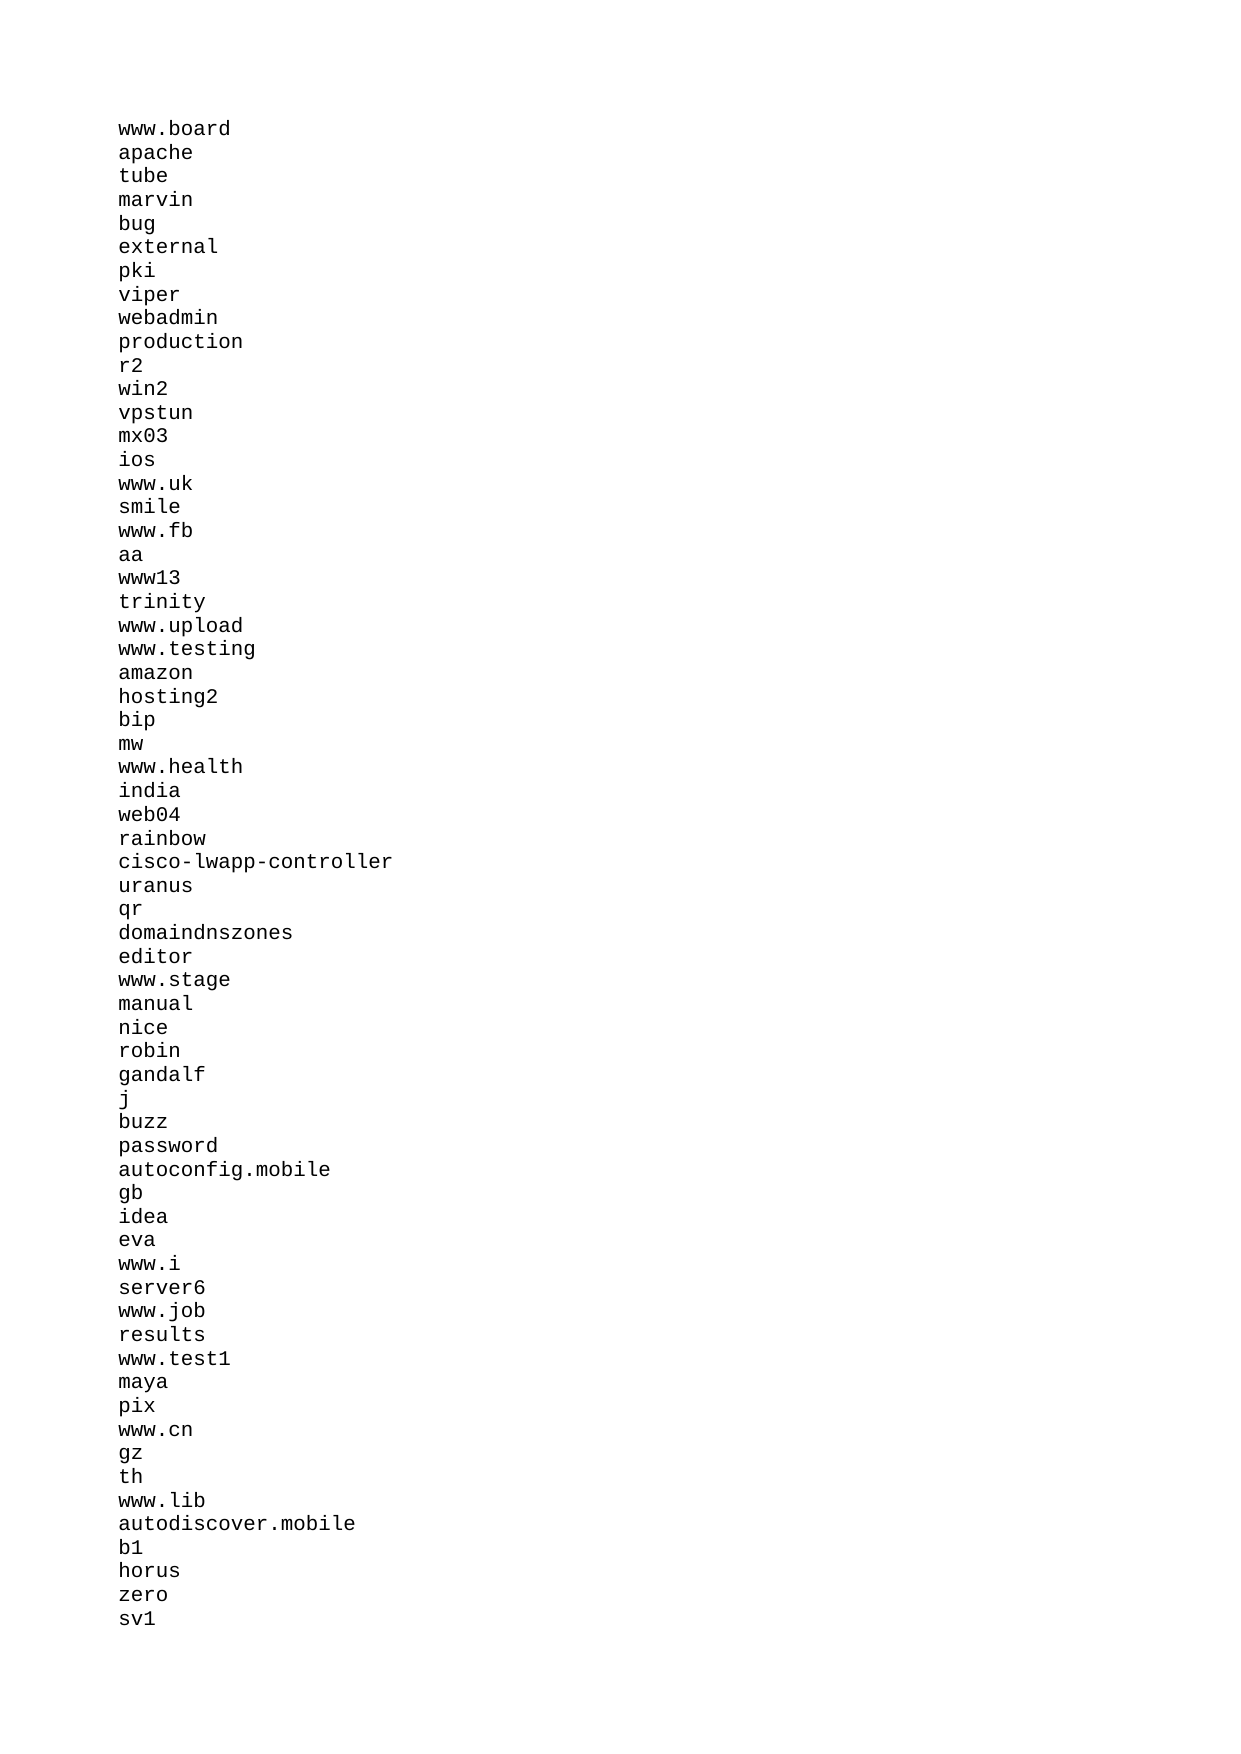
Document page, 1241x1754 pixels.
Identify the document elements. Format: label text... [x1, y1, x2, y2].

text smile [118, 496, 1122, 520]
text editor [118, 946, 1122, 969]
text ios [118, 449, 1122, 473]
text viper [118, 284, 1122, 307]
text gz [118, 1442, 1122, 1466]
text pki [118, 260, 1122, 284]
text www.test1 [118, 1348, 1122, 1371]
text b1 [118, 1537, 1122, 1561]
text amazon [118, 662, 1122, 686]
text www.fb [118, 520, 1122, 544]
text qr [118, 898, 1122, 922]
text production [118, 331, 1122, 354]
text robin [118, 1040, 1122, 1064]
text pix [118, 1395, 1122, 1419]
text server6 [118, 1277, 1122, 1300]
text eva [118, 1229, 1122, 1253]
text tube [118, 165, 1122, 189]
text mw [118, 733, 1122, 757]
text hosting2 [118, 686, 1122, 709]
text r2 [118, 354, 1122, 378]
text web04 [118, 804, 1122, 827]
text www.cn [118, 1419, 1122, 1442]
text win2 [118, 378, 1122, 402]
text uranus [118, 875, 1122, 898]
text aa [118, 544, 1122, 567]
text www.job [118, 1300, 1122, 1324]
text www13 [118, 567, 1122, 591]
text gandalf [118, 1064, 1122, 1088]
text nice [118, 1017, 1122, 1040]
text password [118, 1135, 1122, 1158]
text manual [118, 993, 1122, 1017]
text th [118, 1466, 1122, 1489]
text maya [118, 1371, 1122, 1395]
text j [118, 1088, 1122, 1111]
text www.upload [118, 615, 1122, 638]
text autodiscover.mobile [118, 1513, 1122, 1537]
text mx03 [118, 426, 1122, 449]
text rainbow [118, 827, 1122, 851]
text gb [118, 1182, 1122, 1206]
text cisco-lwapp-controller [118, 851, 1122, 875]
text www.stage [118, 969, 1122, 993]
text external [118, 236, 1122, 260]
text vpstun [118, 402, 1122, 426]
text bip [118, 709, 1122, 733]
text apache [118, 142, 1122, 165]
text autoconfig.mobile [118, 1158, 1122, 1182]
text www.uk [118, 473, 1122, 496]
text domaindnszones [118, 922, 1122, 946]
text marvin [118, 189, 1122, 213]
text www.i [118, 1253, 1122, 1277]
text webadmin [118, 307, 1122, 331]
text idea [118, 1206, 1122, 1229]
text www.board [118, 118, 1122, 142]
text www.lib [118, 1489, 1122, 1513]
text horus [118, 1561, 1122, 1584]
text india [118, 780, 1122, 804]
text buzz [118, 1111, 1122, 1135]
text www.health [118, 757, 1122, 780]
text bug [118, 213, 1122, 236]
text results [118, 1324, 1122, 1348]
text www.testing [118, 638, 1122, 662]
text sv1 [118, 1608, 1122, 1631]
text zero [118, 1584, 1122, 1608]
text trinity [118, 591, 1122, 615]
